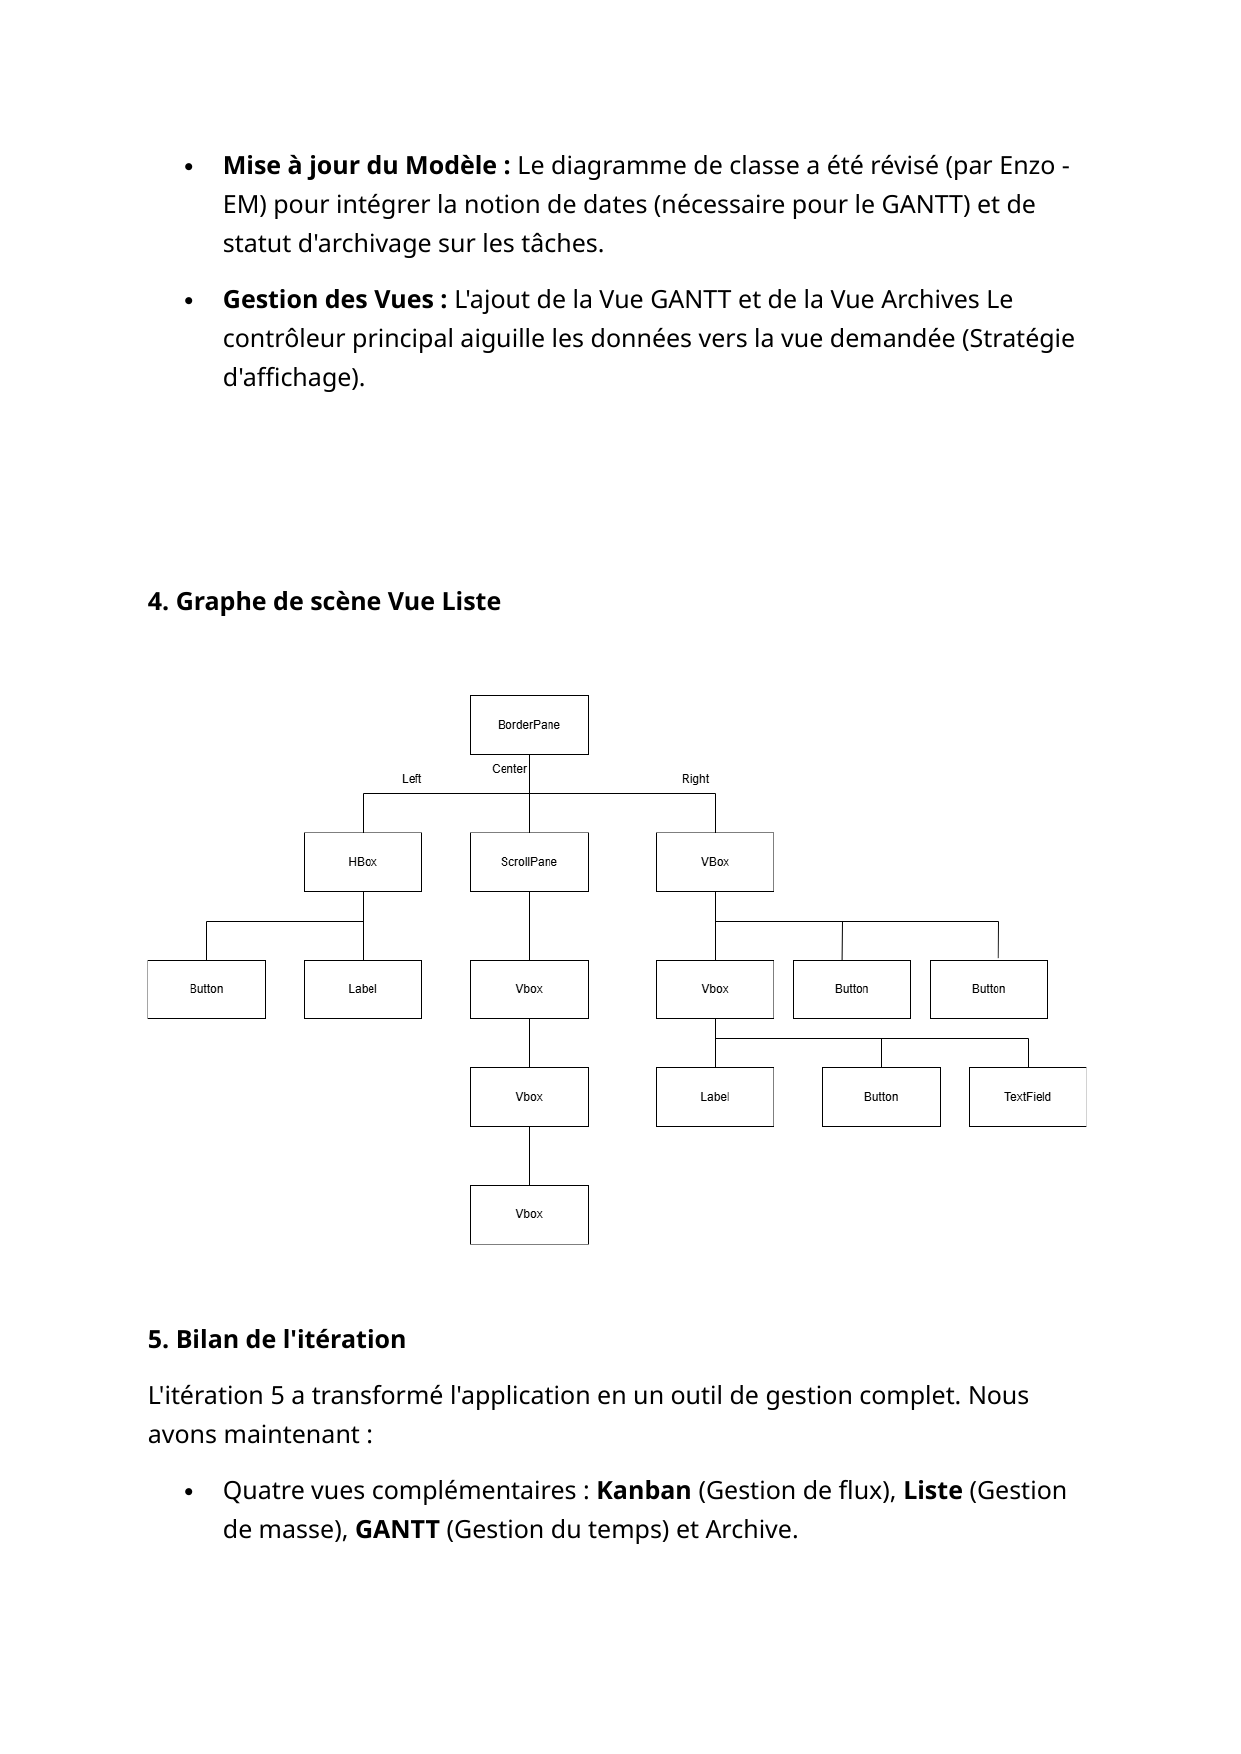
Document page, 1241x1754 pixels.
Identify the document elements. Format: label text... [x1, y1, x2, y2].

list Gestion des Vues : L'ajout de la Vue GANTT et de la Vue Archives Le contrôleur principal aiguille les données vers la vue demandée (Stratégie d'affichage). [185, 282, 1093, 394]
text 4. Graphe de scène Vue Liste [148, 583, 1093, 617]
list Mise à jour du Modèle : Le diagramme de classe a été révisé (par Enzo - EM) pour intégrer la notion de dates (nécessaire pour le GANTT) et de statut d'archivage sur les tâches. [185, 148, 1093, 260]
text 5. Bilan de l'itération [148, 1322, 1093, 1356]
list Quatre vues complémentaires : Kanban (Gestion de flux), Liste (Gestion de masse), GANTT (Gestion du temps) et Archive. [185, 1473, 1093, 1546]
text L'itération 5 a transformé l'application en un outil de gestion complet. Nous avons maintenant : [148, 1378, 1093, 1451]
